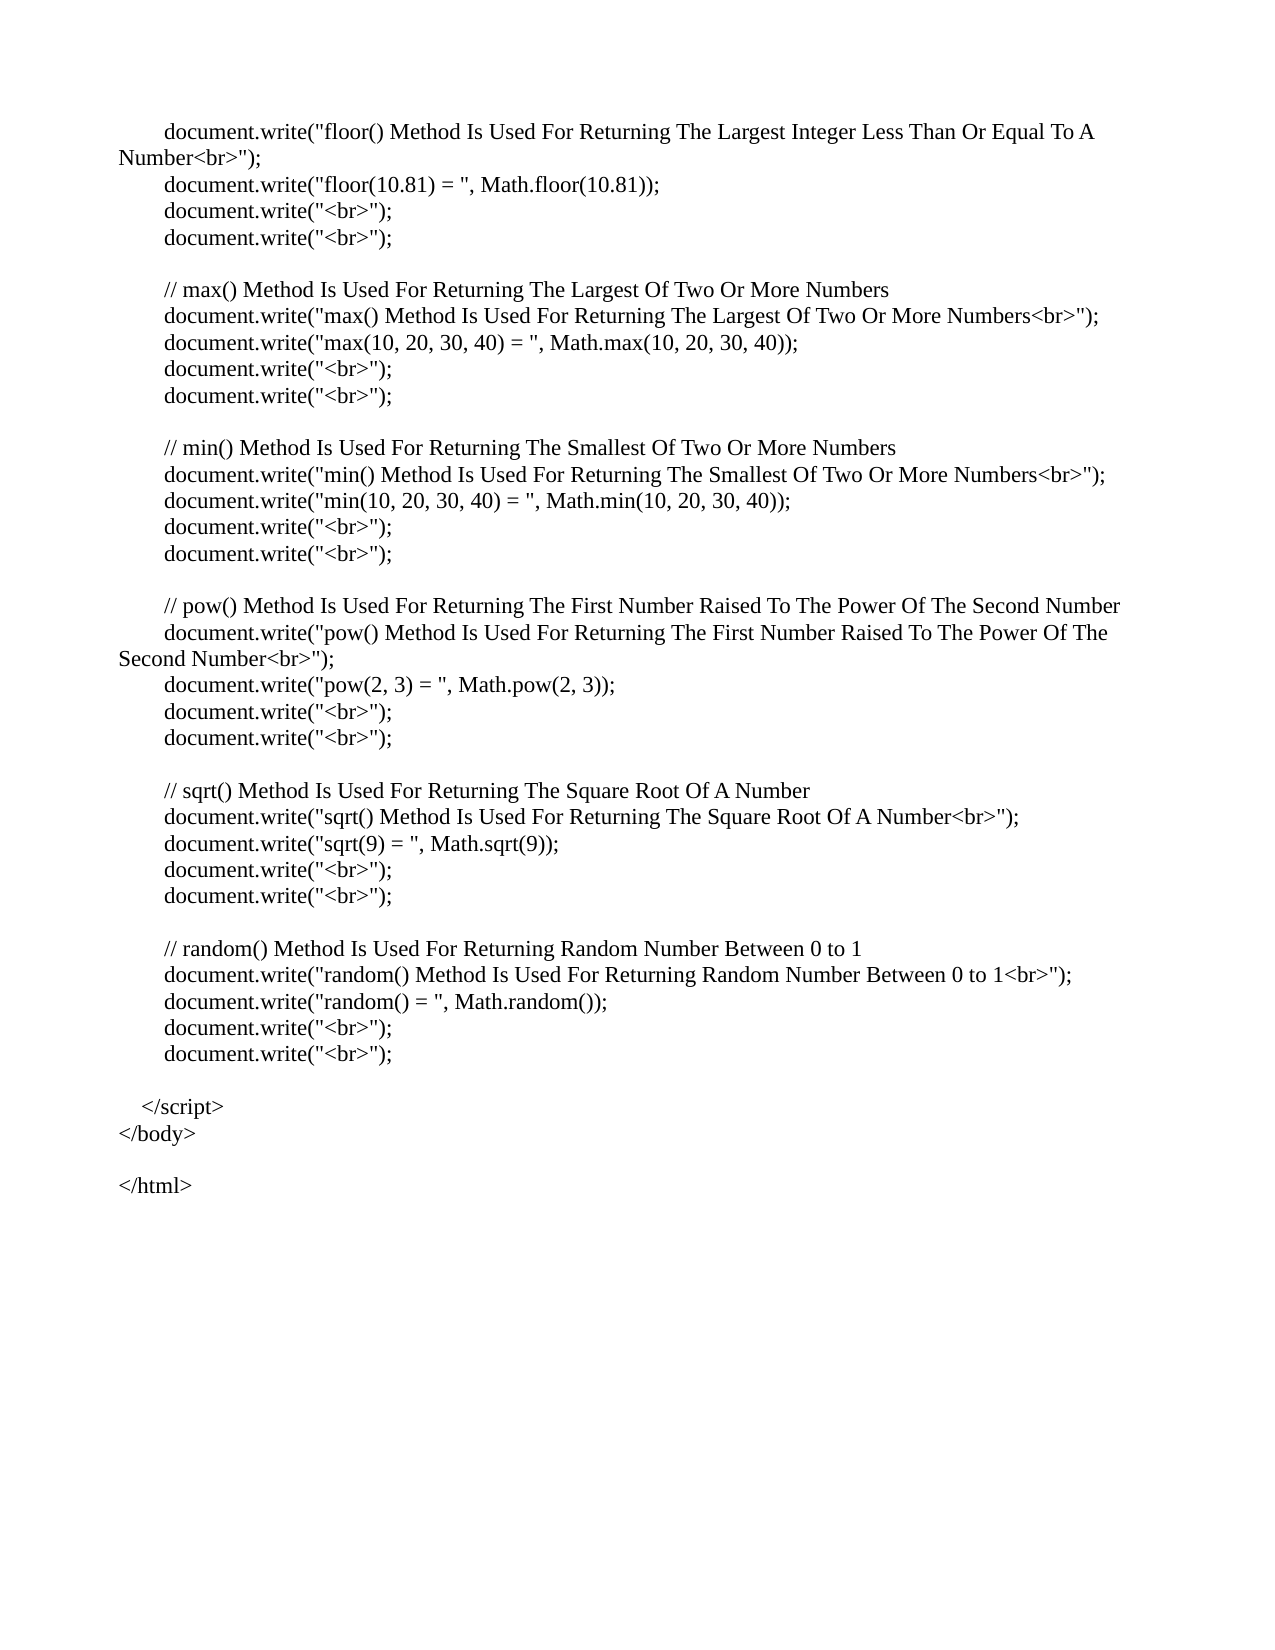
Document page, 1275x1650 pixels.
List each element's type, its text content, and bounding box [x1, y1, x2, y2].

text document.write("random() = ", Math.random()); [118, 988, 1157, 1014]
text </html> [118, 1172, 1157, 1199]
text document.write("max() Method Is Used For Returning The Largest Of Two Or More Numbers<br>"); [118, 303, 1157, 329]
text document.write("pow(2, 3) = ", Math.pow(2, 3)); [118, 672, 1157, 698]
text document.write("max(10, 20, 30, 40) = ", Math.max(10, 20, 30, 40)); [118, 329, 1157, 355]
text document.write("min(10, 20, 30, 40) = ", Math.min(10, 20, 30, 40)); [118, 487, 1157, 513]
text document.write("min() Method Is Used For Returning The Smallest Of Two Or More Numbers<br>"); [118, 461, 1157, 487]
text document.write("<br>"); [118, 1041, 1157, 1067]
text document.write("sqrt() Method Is Used For Returning The Square Root Of A Number<br>"); [118, 803, 1157, 830]
text document.write("<br>"); [118, 698, 1157, 724]
text document.write("<br>"); [118, 882, 1157, 909]
text document.write("<br>"); [118, 724, 1157, 751]
text document.write("floor(10.81) = ", Math.floor(10.81)); [118, 171, 1157, 197]
text document.write("<br>"); [118, 197, 1157, 223]
text // min() Method Is Used For Returning The Smallest Of Two Or More Numbers [118, 434, 1157, 461]
text document.write("<br>"); [118, 1014, 1157, 1041]
text </body> [118, 1119, 1157, 1146]
text document.write("<br>"); [118, 355, 1157, 382]
text document.write("<br>"); [118, 513, 1157, 540]
text // random() Method Is Used For Returning Random Number Between 0 to 1 [118, 935, 1157, 961]
text </script> [118, 1093, 1157, 1119]
text document.write("floor() Method Is Used For Returning The Largest Integer Less Than Or Equal To A Number<br>"); [118, 118, 1157, 171]
text document.write("<br>"); [118, 856, 1157, 882]
text document.write("random() Method Is Used For Returning Random Number Between 0 to 1<br>"); [118, 961, 1157, 988]
text document.write("<br>"); [118, 540, 1157, 566]
text document.write("sqrt(9) = ", Math.sqrt(9)); [118, 830, 1157, 856]
text document.write("<br>"); [118, 382, 1157, 408]
text // max() Method Is Used For Returning The Largest Of Two Or More Numbers [118, 276, 1157, 303]
text document.write("pow() Method Is Used For Returning The First Number Raised To The Power Of The Second Number<br>"); [118, 619, 1157, 672]
text // pow() Method Is Used For Returning The First Number Raised To The Power Of The Second Number [118, 592, 1157, 619]
text // sqrt() Method Is Used For Returning The Square Root Of A Number [118, 777, 1157, 803]
text document.write("<br>"); [118, 223, 1157, 250]
